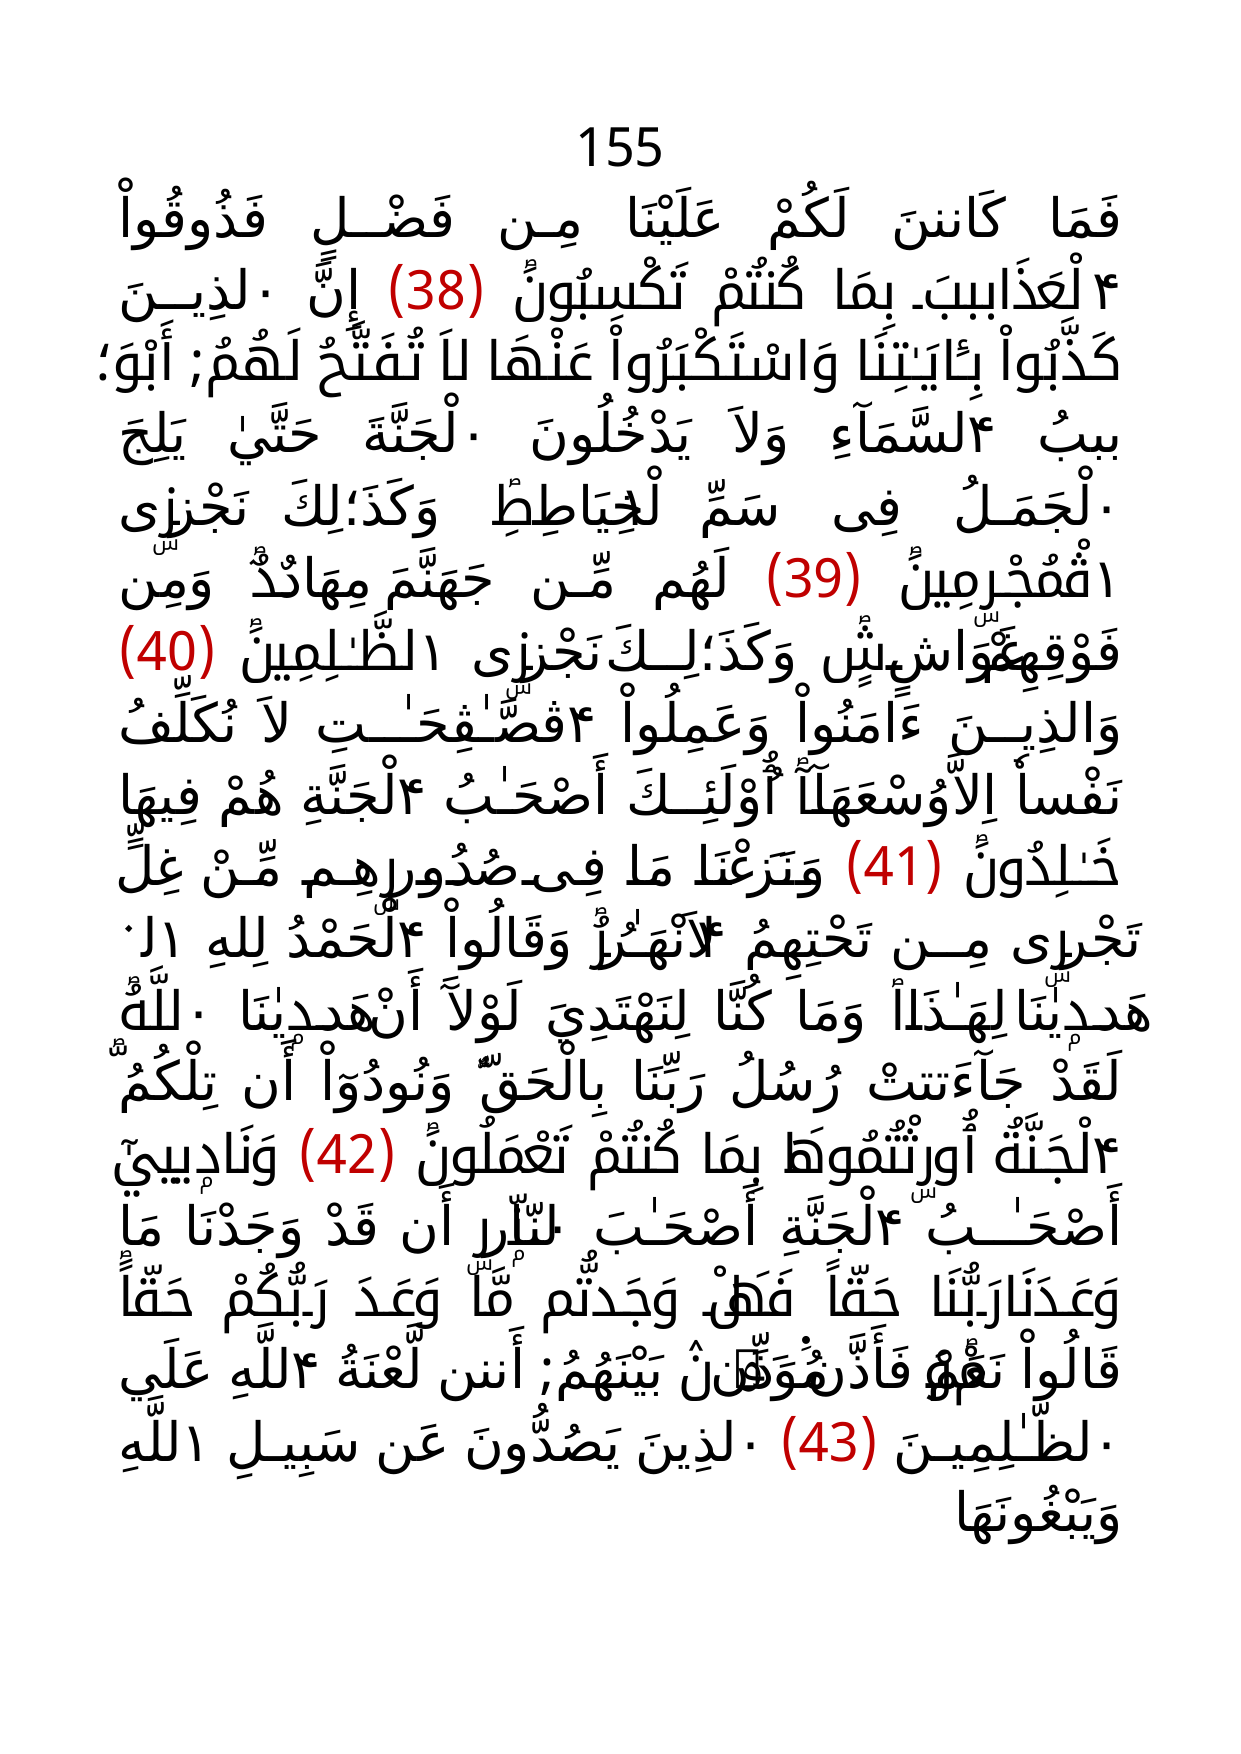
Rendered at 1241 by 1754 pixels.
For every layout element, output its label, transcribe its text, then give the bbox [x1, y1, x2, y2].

text 155 [118, 118, 1122, 189]
text فَمَا كَانننَ لَكُمْ عَلَيْنَا مِـن فَضْــلٍ فَذُوقُواْ ۴لْعَذَابببَ بِمَا كُنتُمْ تَكْسِبُونَؐ (38) إِنَّ ۰لذِيــنَ كَذَّبُواْ بِـَٔايَـٰتِنَا وَاسْتَكْبَرُواْ عَنْهَا لاَ تُفَتَّحُ لَهُمُ; أَبْوَ؛بببُ ۴لسَّمَآءِ وَلاَ يَدْخُلُونَ ۰لْجَنَّةَ حَتَّيٰ يَلِجَ ۰لْجَمَـلُ فِى سَمِّ ۱لْخِيَاطِؐ وَكَذَ؛لِكَ نَجْزۣى ۱ڤْمُجْرۣمِينَؐ (39) لَهُم مِّـن جَهَنَّمَ مِهَادٌؐ وَمِن فَوْقِهِمْ غَوَاشٍؐ وَكَذَ؛لِــكَ نَجْزۣى ۱لظَّـٰلِمِينَؐ (40) وَالذِيــنَ ءَامَنُواْ وَعَمِلُواْ ۴ڤصَّـٰڤِحَـٰــتِ لاَ نُكَلِّفُ نَفْساٗ اِلاَّ وُسْعَهَآؐ ٱُوْلَئِــكَ أَصْحَـٰبُ ۴لْجَنَّةِ هُمْ فِيهَا خَـٰلِدُونَؐ (41) وَنَزَعْنَا مَا فِى صُدُورۣهِم مِّـنْ غِلٍّ تَجْرۣى مِــن تَحْتِهِمُ ۴لاَنْهَـٰرُؐ وَقَالُواْ ۴لْحَمْدُ لِلهِ ۱ﻟ﮲ هَدۭيٰنَا لِهَـٰذَاؐ وَمَا كُنَّا لِنَهْتَدِيَ لَوْلآَ أَنْ هَدۭيٰنَا ۰للَّهُؐ لَقَدْ جَآءَتتتْ رُسُلُ رَبِّنَا بِالْحَقﱢّؐ وَنُودُوٓاْ أَن تِلْكُمُ ۴لْجَنَّةُ ٱُورۣثْتُمُوهَا بِمَا كُنتُمْ تَعْمَلُونَؐ (42) وَنَادۭيييٰٓ أَصْحَـٰــبُ ۴لْجَنَّةِ أَصْحَـٰبَ ۰لنّۭارۣ أَن قَدْ وَجَدْنَا مَا وَعَدَنَارَبُّنَا حَقّاً فَهَلْ وَجَدتُّم مَّا وَعَدَ رَبُّكُمْ حَقّاًؐ قَالُواْ نَعَمْؐ فَأَذَّنَ مُوَ۬ذِّنٛ بَيْنَهُمُ; أَننن لَّعْنَةُ ۴للَّهِ عَلَي ۰لظَّـٰلِمِيـنَ (43) ۰لذِينَ يَصُدُّونَ عَن سَبِيـلِ ۱للَّهِ وَيَبْغُونَهَا [118, 189, 1122, 1554]
